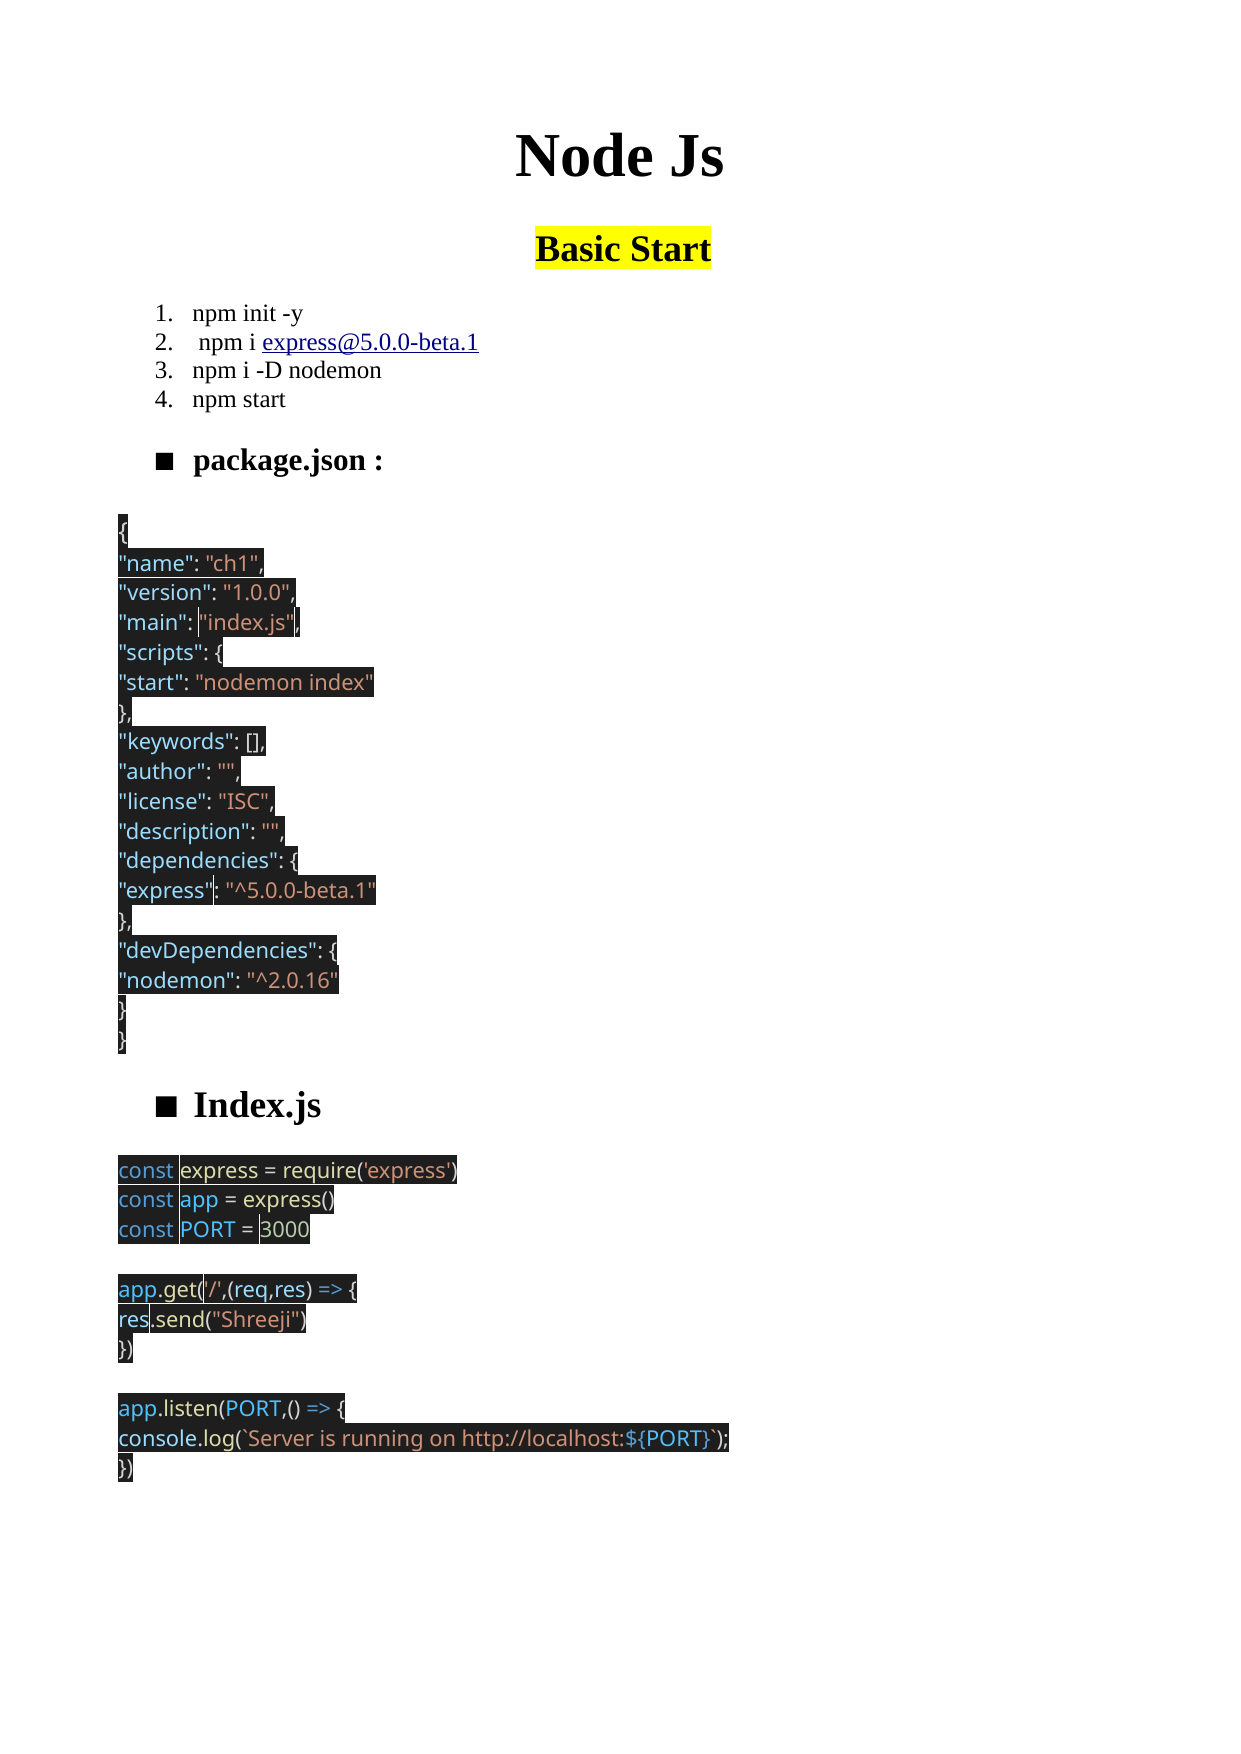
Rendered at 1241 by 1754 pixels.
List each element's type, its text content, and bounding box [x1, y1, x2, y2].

list npm i express@5.0.0-beta.1 [154, 327, 1122, 355]
text }) [118, 1333, 1122, 1363]
list npm start [154, 384, 1122, 413]
text app.get('/',(req,res) => { [118, 1274, 1122, 1303]
text }, [118, 697, 1122, 726]
text "license": "ISC", [118, 786, 1122, 816]
text "main": "index.js", [118, 607, 1122, 637]
list Basic Start [89, 226, 1122, 269]
text { [118, 513, 1122, 548]
text "name": "ch1", [118, 548, 1122, 577]
text "scripts": { [118, 637, 1122, 667]
text Node Js [118, 118, 1122, 190]
text res.send("Shreeji") [118, 1303, 1122, 1333]
list Index.js [156, 1083, 1122, 1126]
text "dependencies": { [118, 846, 1122, 875]
text } [118, 994, 1122, 1024]
text "devDependencies": { [118, 935, 1122, 965]
text "express": "^5.0.0-beta.1" [118, 875, 1122, 905]
text app.listen(PORT,() => { [118, 1393, 1122, 1423]
list npm init -y [154, 298, 1122, 327]
text "nodemon": "^2.0.16" [118, 965, 1122, 994]
list package.json : [156, 442, 1122, 478]
text console.log(`Server is running on http://localhost:${PORT}`); [118, 1423, 1122, 1452]
text "version": "1.0.0", [118, 577, 1122, 607]
text } [118, 1024, 1122, 1054]
text }) [118, 1452, 1122, 1482]
text "start": "nodemon index" [118, 667, 1122, 697]
text const PORT = 3000 [118, 1214, 1122, 1244]
text "author": "", [118, 756, 1122, 786]
text "description": "", [118, 816, 1122, 846]
text const app = express() [118, 1184, 1122, 1214]
text "keywords": [], [118, 726, 1122, 756]
text const express = require('express') [118, 1155, 1122, 1184]
list npm i -D nodemon [154, 355, 1122, 384]
text }, [118, 905, 1122, 935]
